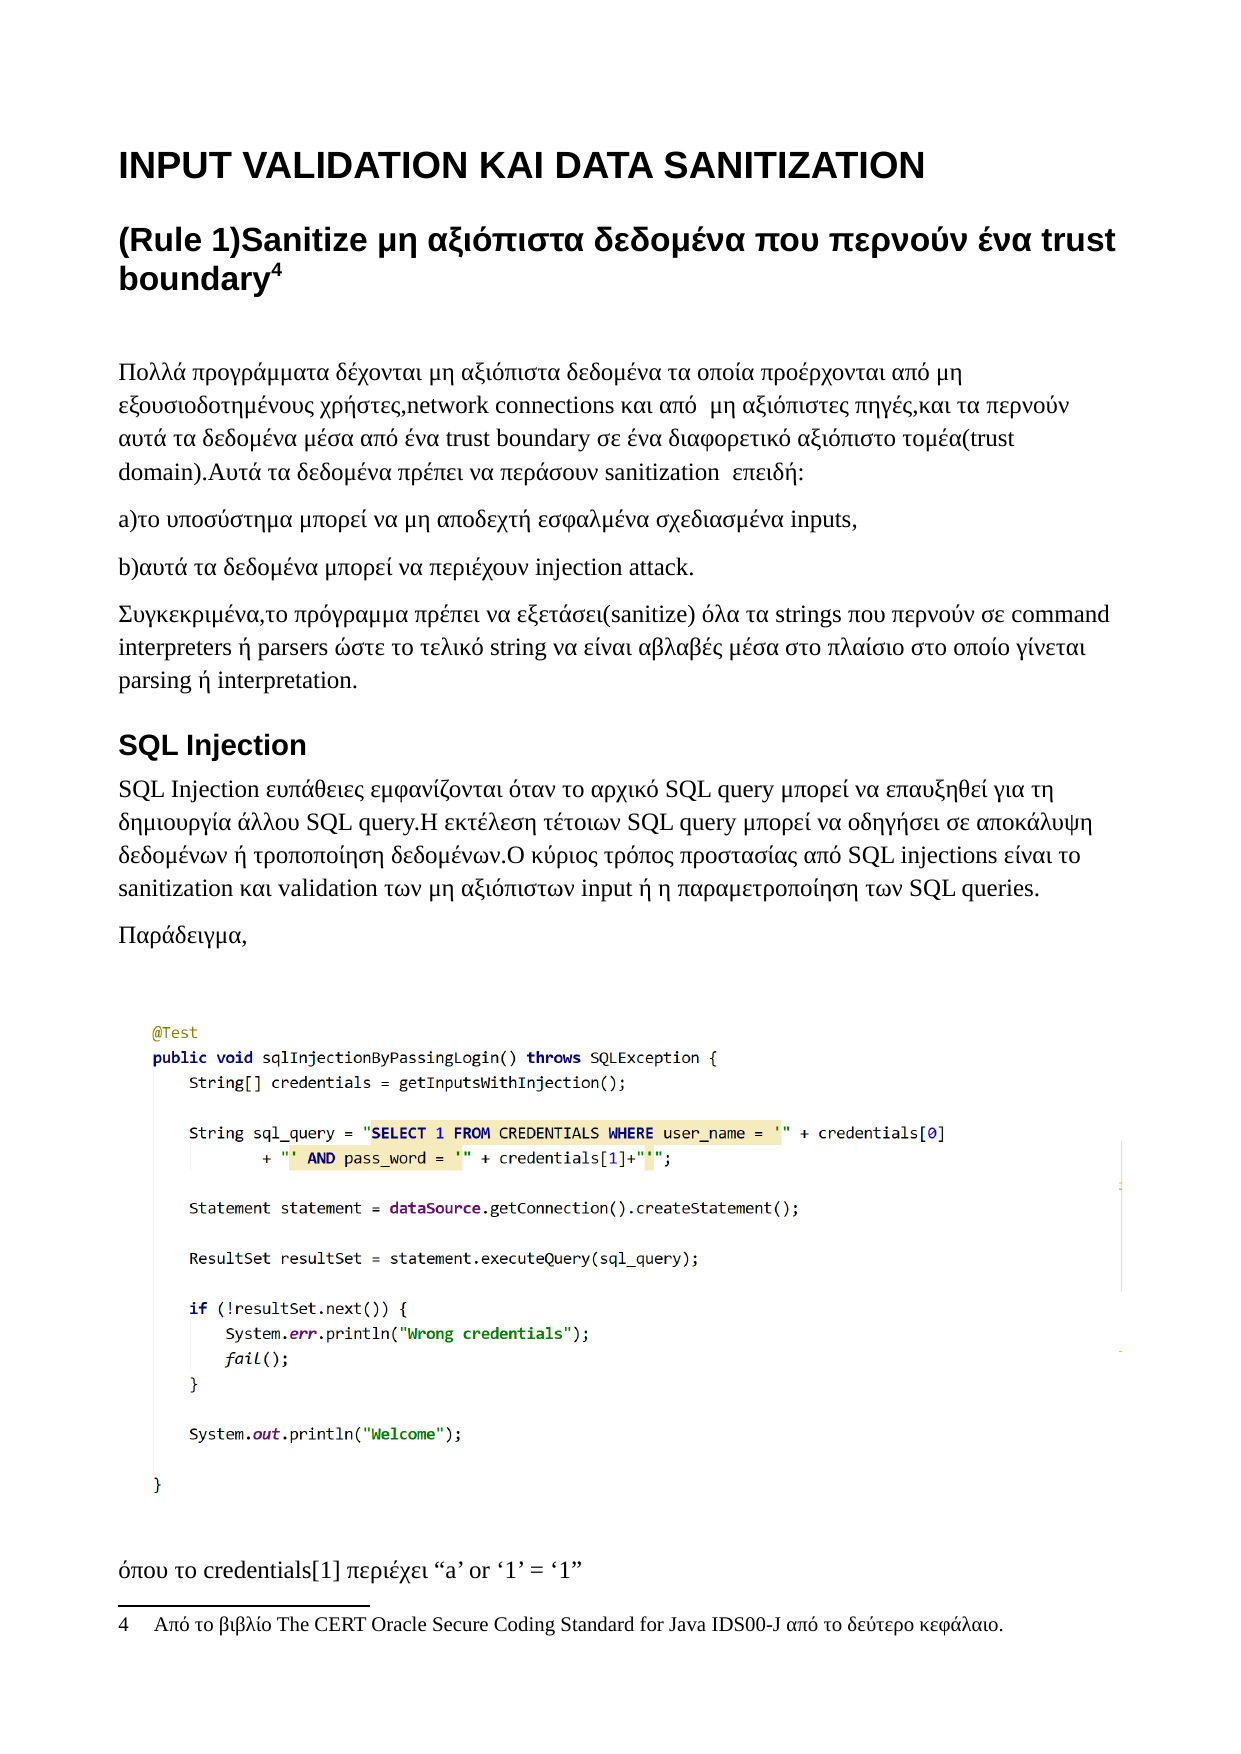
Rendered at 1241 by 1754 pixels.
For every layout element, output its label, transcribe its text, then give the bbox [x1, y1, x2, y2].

text Πολλά προγράμματα δέχονται μη αξιόπιστα δεδομένα τα οποία προέρχονται από μη εξουσιοδοτημένους χρήστες,network connections και από μη αξιόπιστες πηγές,και τα περνούν αυτά τα δεδομένα μέσα από ένα trust boundary σε ένα διαφορετικό αξιόπιστο τομέα(trust domain).Αυτά τα δεδομένα πρέπει να περάσουν sanitization επειδή: [118, 357, 1122, 485]
subtitle (Rule 1)Sanitize μη αξιόπιστα δεδομένα που περνούν ένα trust boundary [118, 220, 1122, 297]
subtitle INPUT VALIDATION ΚΑΙ DATA SANITIZATION [118, 143, 1122, 187]
text Συγκεκριμένα,το πρόγραμμα πρέπει να εξετάσει(sanitize) όλα τα strings που περνούν σε command interpreters ή parsers ώστε το τελικό string να είναι αβλαβές μέσα στο πλαίσιο στο οποίο γίνεται parsing ή interpretation. [118, 599, 1122, 694]
text SQL Injection ευπάθειες εμφανίζονται όταν το αρχικό SQL query μπορεί να επαυξηθεί για τη δημιουργία άλλου SQL query.Η εκτέλεση τέτοιων SQL query μπορεί να οδηγήσει σε αποκάλυψη δεδομένων ή τροποποίηση δεδομένων.Ο κύριος τρόπος προστασίας από SQL injections είναι το sanitization και validation των μη αξιόπιστων input ή η παραμετροποίηση των SQL queries. [118, 774, 1122, 902]
text b)αυτά τα δεδομένα μπορεί να περιέχουν injection attack. [118, 552, 1122, 581]
text a)το υποσύστημα μπορεί να μη αποδεχτή εσφαλμένα σχεδιασμένα inputs, [118, 504, 1122, 533]
subtitle SQL Injection [118, 728, 1122, 761]
text Από το βιβλίο The CERT Oracle Secure Coding Standard for Java IDS00-J από το δεύτερο κεφάλαιο. [118, 1612, 1122, 1636]
text όπου το credentials[1] περιέχει “a’ or ‘1’ = ‘1” [118, 1555, 1122, 1583]
text Παράδειγμα, [118, 921, 1122, 949]
picture [118, 1015, 1123, 1503]
